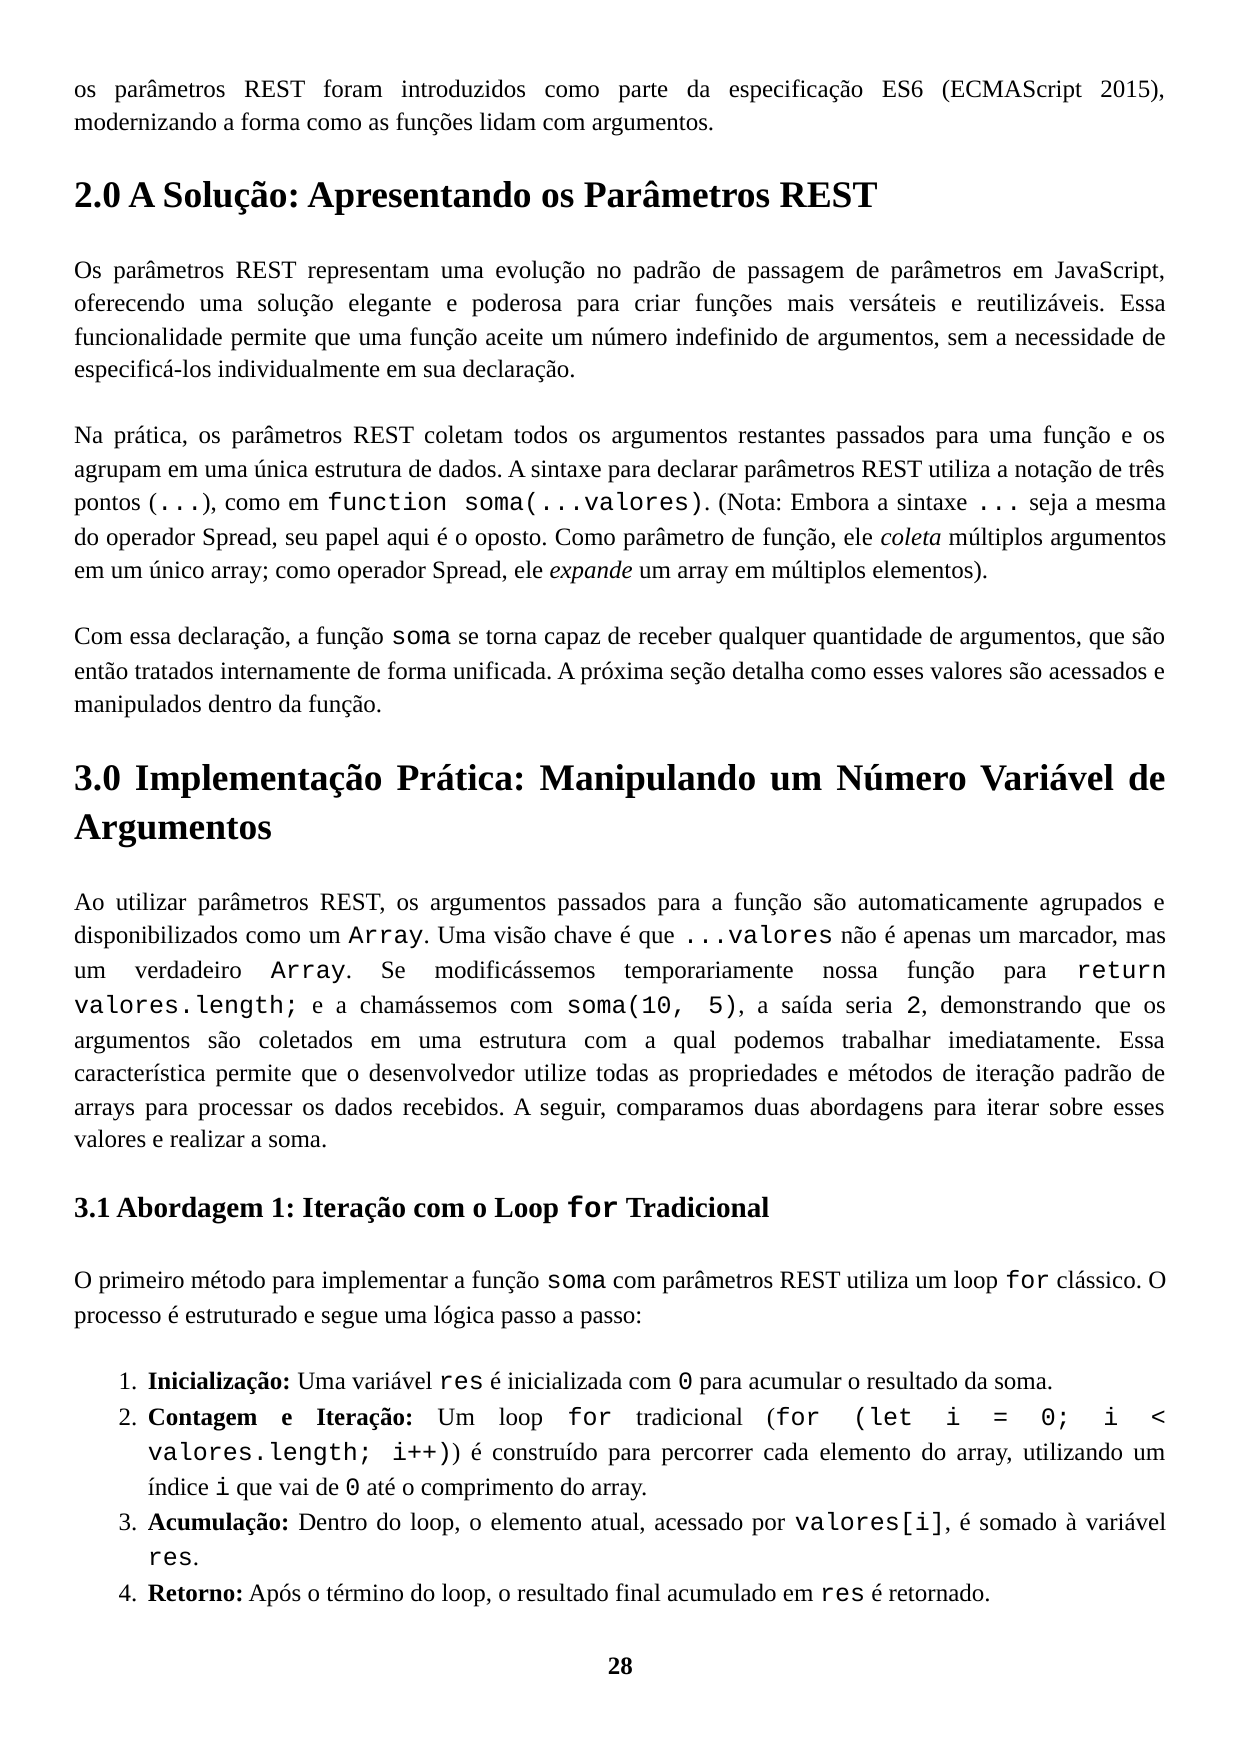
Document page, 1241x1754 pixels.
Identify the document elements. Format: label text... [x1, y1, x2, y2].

subtitle 2.0 A Solução: Apresentando os Parâmetros REST [74, 173, 1166, 216]
text O primeiro método para implementar a função soma com parâmetros REST utiliza um loop for clássico. O processo é estruturado e segue uma lógica passo a passo: [74, 1265, 1166, 1329]
list Contagem e Iteração: Um loop for tradicional (for (let i = 0; i < valores.length; i++)) é construído para percorrer cada elemento do array, utilizando um índice i que vai de 0 até o comprimento do array. [118, 1402, 1166, 1503]
subtitle 3.0 Implementação Prática: Manipulando um Número Variável de Argumentos [74, 755, 1166, 848]
text os parâmetros REST foram introduzidos como parte da especificação ES6 (ECMAScript 2015), modernizando a forma como as funções lidam com argumentos. [74, 74, 1166, 136]
list Inicialização: Uma variável res é inicializada com 0 para acumular o resultado da soma. [118, 1366, 1166, 1397]
text Os parâmetros REST representam uma evolução no padrão de passagem de parâmetros em JavaScript, oferecendo uma solução elegante e poderosa para criar funções mais versáteis e reutilizáveis. Essa funcionalidade permite que uma função aceite um número indefinido de argumentos, sem a necessidade de especificá-los individualmente em sua declaração. [74, 256, 1166, 383]
list Acumulação: Dentro do loop, o elemento atual, acessado por valores[i], é somado à variável res. [118, 1507, 1166, 1573]
text Ao utilizar parâmetros REST, os argumentos passados para a função são automaticamente agrupados e disponibilizados como um Array. Uma visão chave é que ...valores não é apenas um marcador, mas um verdadeiro Array. Se modificássemos temporariamente nossa função para return valores.length; e a chamássemos com soma(10, 5), a saída seria 2, demonstrando que os argumentos são coletados em uma estrutura com a qual podemos trabalhar imediatamente. Essa característica permite que o desenvolvedor utilize todas as propriedades e métodos de iteração padrão de arrays para processar os dados recebidos. A seguir, comparamos duas abordagens para iterar sobre esses valores e realizar a soma. [74, 887, 1166, 1153]
subtitle 3.1 Abordagem 1: Iteração com o Loop for Tradicional [74, 1191, 1166, 1227]
text Com essa declaração, a função soma se torna capaz de receber qualquer quantidade de argumentos, que são então tratados internamente de forma unificada. A próxima seção detalha como esses valores são acessados e manipulados dentro da função. [74, 621, 1166, 718]
text Na prática, os parâmetros REST coletam todos os argumentos restantes passados para uma função e os agrupam em uma única estrutura de dados. A sintaxe para declarar parâmetros REST utiliza a notação de três pontos (...), como em function soma(...valores). (Nota: Embora a sintaxe ... seja a mesma do operador Spread, seu papel aqui é o oposto. Como parâmetro de função, ele coleta múltiplos argumentos em um único array; como operador Spread, ele expande um array em múltiplos elementos). [74, 421, 1166, 583]
list Retorno: Após o término do loop, o resultado final acumulado em res é retornado. [118, 1578, 1166, 1608]
